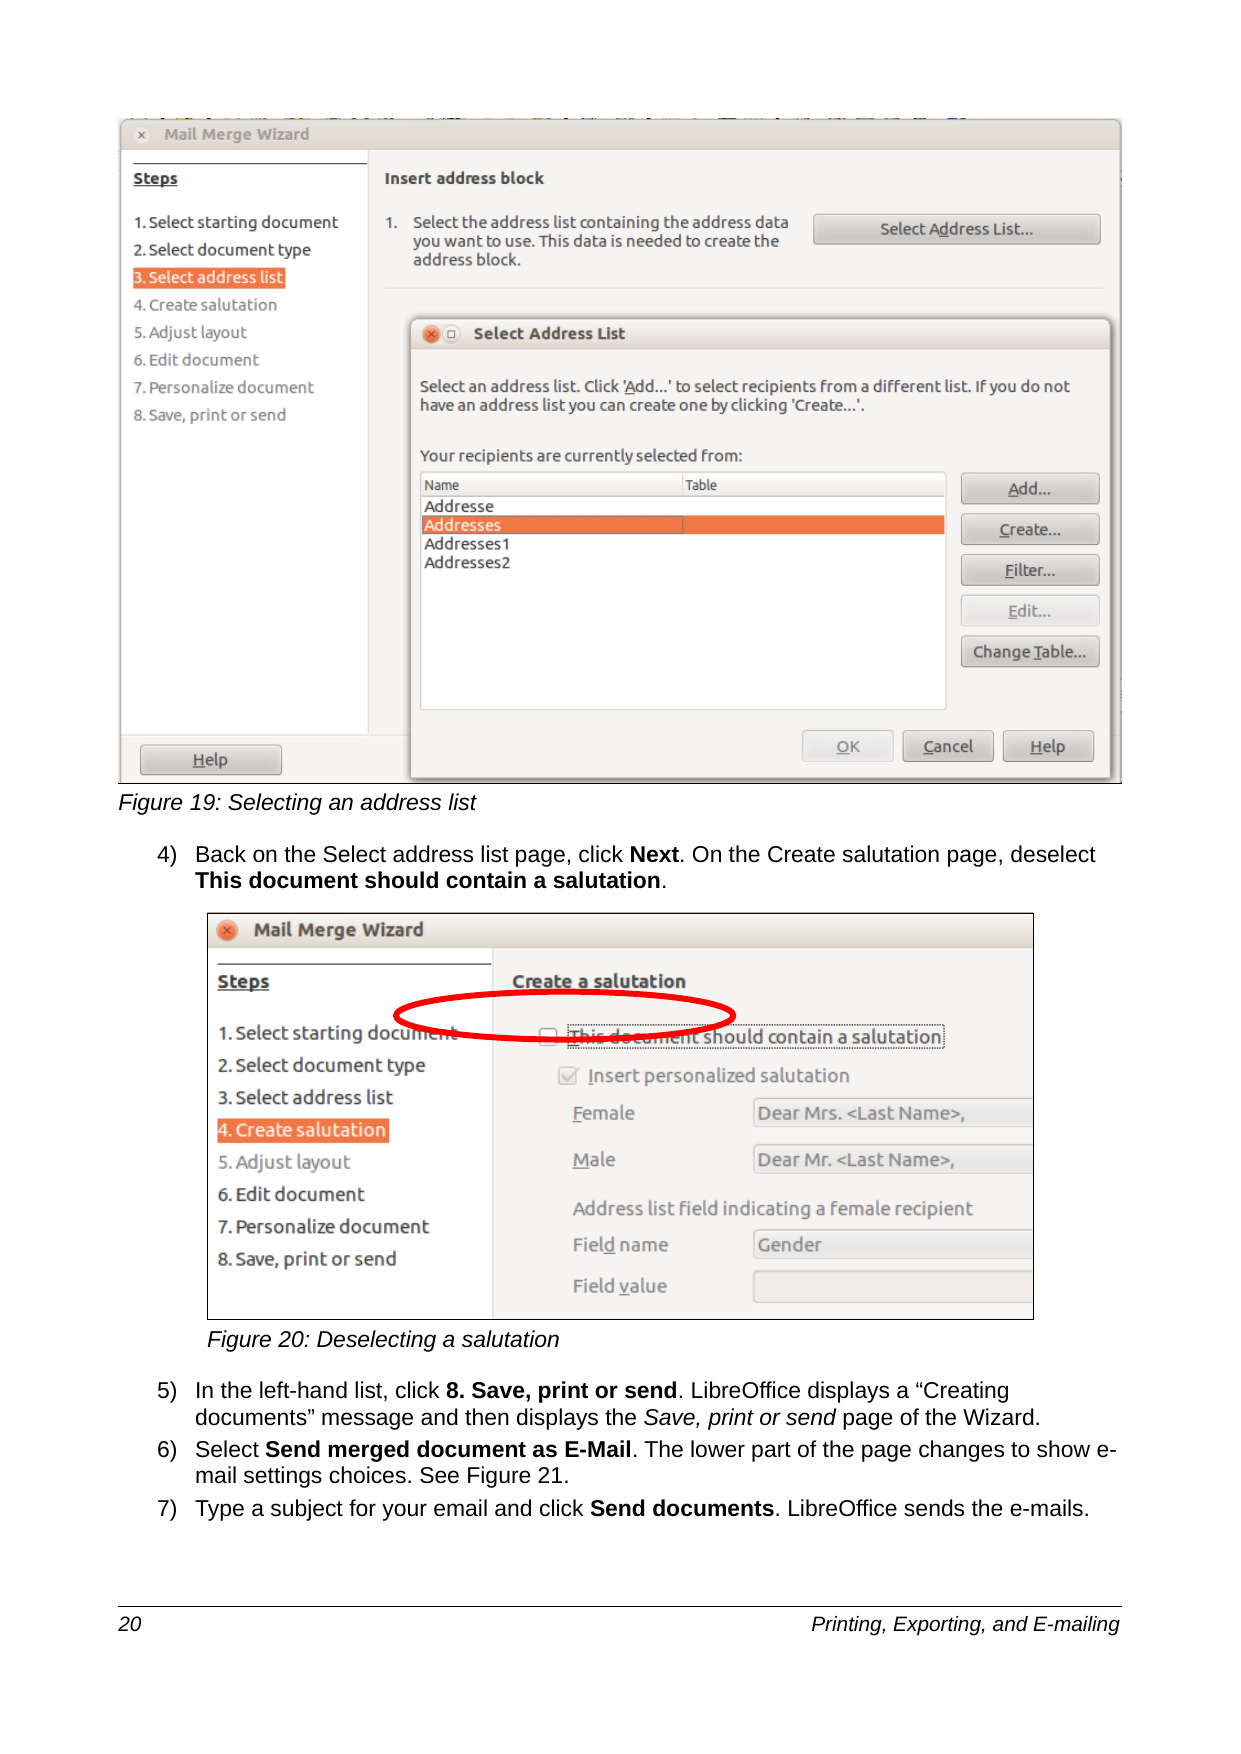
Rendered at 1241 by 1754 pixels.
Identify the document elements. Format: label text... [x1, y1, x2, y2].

picture [118, 118, 1123, 783]
list Select Send merged document as E-Mail. The lower part of the page changes to show e-mail settings choices. See Figure 21. [177, 1436, 1122, 1489]
picture [208, 914, 1033, 1319]
list Type a subject for your email and click Send documents. LibreOffice sends the e-mails. [177, 1495, 1122, 1521]
list Back on the Select address list page, click Next. On the Create salutation page, deselect This document should contain a salutation. [177, 841, 1122, 894]
list In the left-hand list, click 8. Save, print or send. LibreOffice displays a “Creating documents” message and then displays the Save, print or send page of the Wizard. [177, 1377, 1122, 1430]
text Figure 20: Deselecting a salutation [207, 1326, 1033, 1352]
text Figure 19: Selecting an address list [118, 789, 1122, 816]
